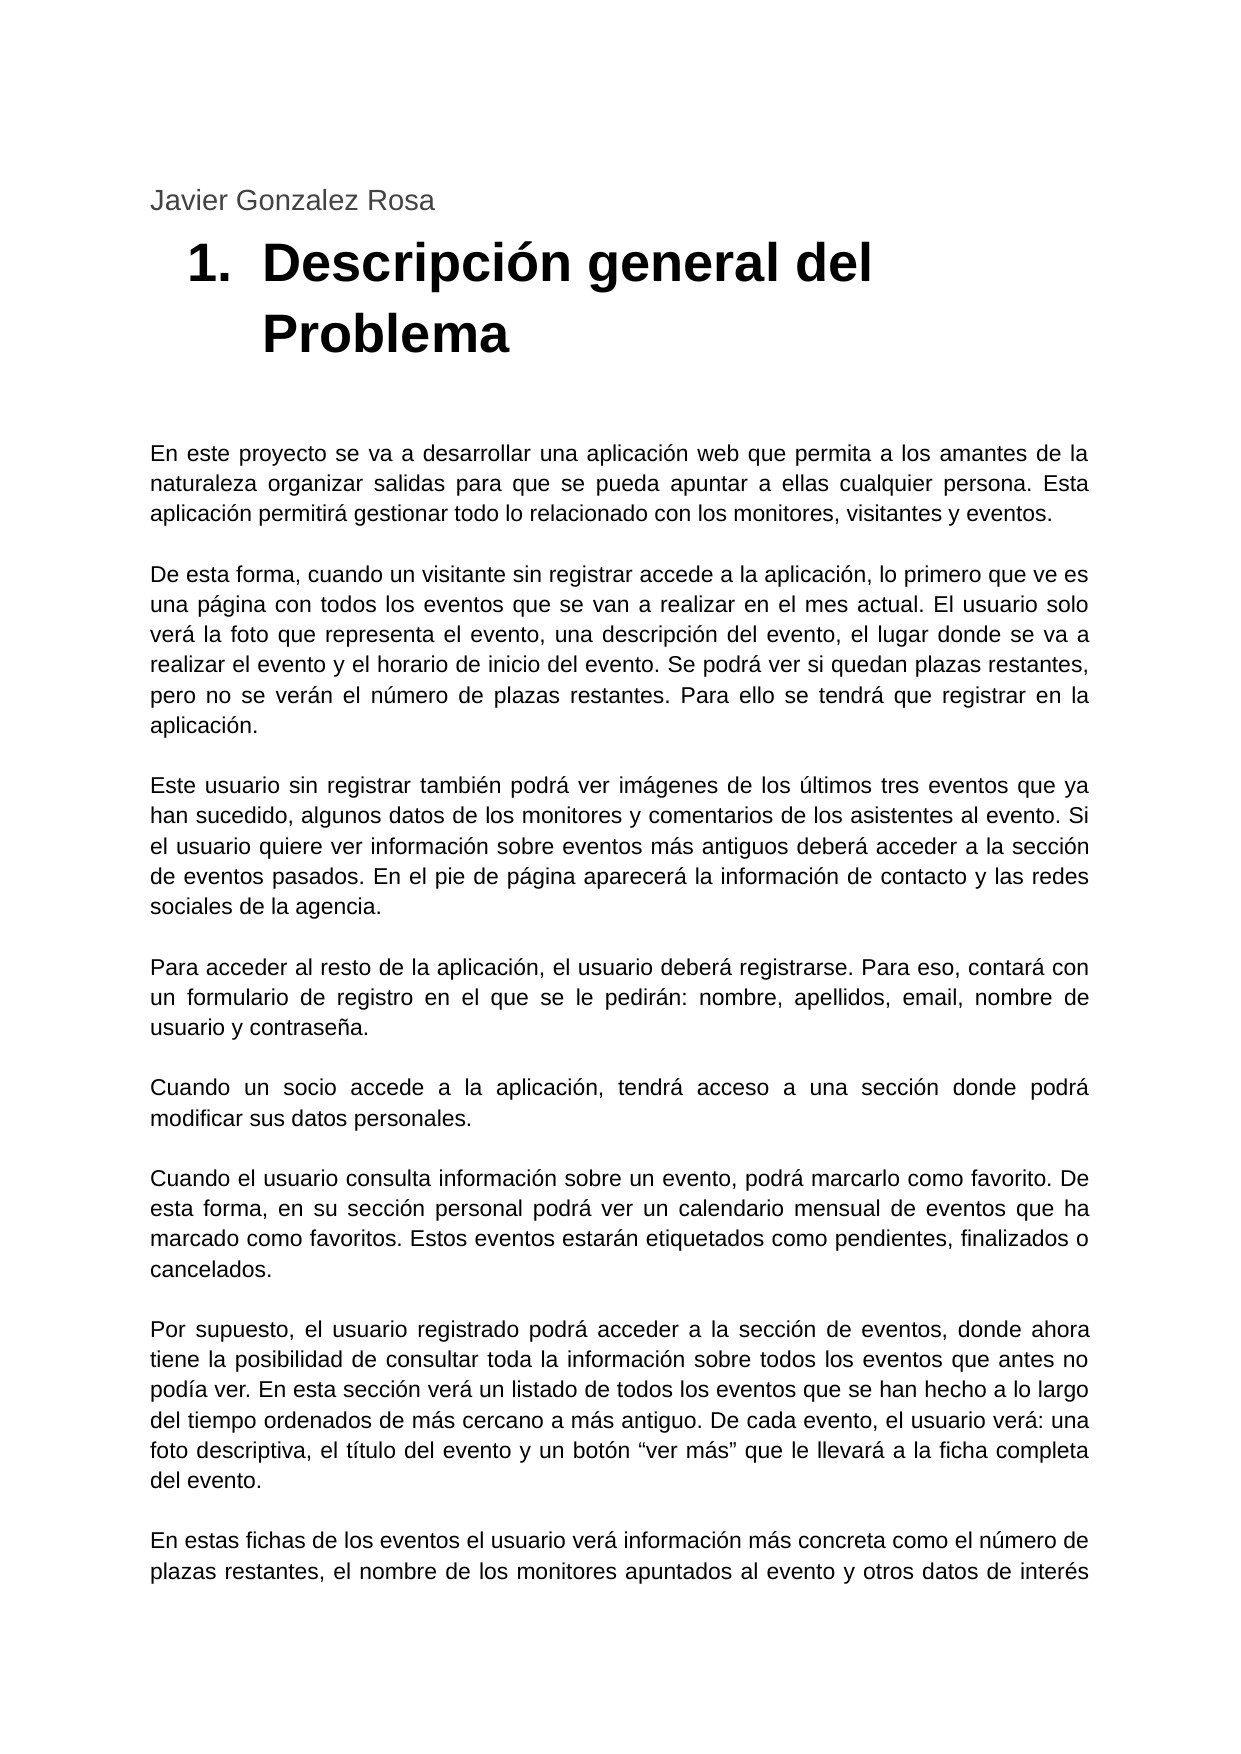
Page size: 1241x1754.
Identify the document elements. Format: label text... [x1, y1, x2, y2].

text Por supuesto, el usuario registrado podrá acceder a la sección de eventos, donde ahora tiene la posibilidad de consultar toda la información sobre todos los eventos que antes no podía ver. En esta sección verá un listado de todos los eventos que se han hecho a lo largo del tiempo ordenados de más cercano a más antiguo. De cada evento, el usuario verá: una foto descriptiva, el título del evento y un botón “ver más” que le llevará a la ficha completa del evento. [150, 1316, 1090, 1493]
subtitle Javier Gonzalez Rosa [150, 183, 1090, 217]
title Descripción general del Problema [187, 230, 1090, 364]
text Este usuario sin registrar también podrá ver imágenes de los últimos tres eventos que ya han sucedido, algunos datos de los monitores y comentarios de los asistentes al evento. Si el usuario quiere ver información sobre eventos más antiguos deberá acceder a la sección de eventos pasados. En el pie de página aparecerá la información de contacto y las redes sociales de la agencia. [150, 772, 1090, 919]
text En este proyecto se va a desarrollar una aplicación web que permita a los amantes de la naturaleza organizar salidas para que se pueda apuntar a ellas cualquier persona. Esta aplicación permitirá gestionar todo lo relacionado con los monitores, visitantes y eventos. [150, 440, 1090, 527]
text En estas fichas de los eventos el usuario verá información más concreta como el número de plazas restantes, el nombre de los monitores apuntados al evento y otros datos de interés [150, 1527, 1090, 1584]
text Cuando un socio accede a la aplicación, tendrá acceso a una sección donde podrá modificar sus datos personales. [150, 1074, 1090, 1131]
text Cuando el usuario consulta información sobre un evento, podrá marcarlo como favorito. De esta forma, en su sección personal podrá ver un calendario mensual de eventos que ha marcado como favoritos. Estos eventos estarán etiquetados como pendientes, finalizados o cancelados. [150, 1165, 1090, 1282]
text Para acceder al resto de la aplicación, el usuario deberá registrarse. Para eso, contará con un formulario de registro en el que se le pedirán: nombre, apellidos, email, nombre de usuario y contraseña. [150, 953, 1090, 1040]
text De esta forma, cuando un visitante sin registrar accede a la aplicación, lo primero que ve es una página con todos los eventos que se van a realizar en el mes actual. El usuario solo verá la foto que representa el evento, una descripción del evento, el lugar donde se va a realizar el evento y el horario de inicio del evento. Se podrá ver si quedan plazas restantes, pero no se verán el número de plazas restantes. Para ello se tendrá que registrar en la aplicación. [150, 561, 1090, 738]
